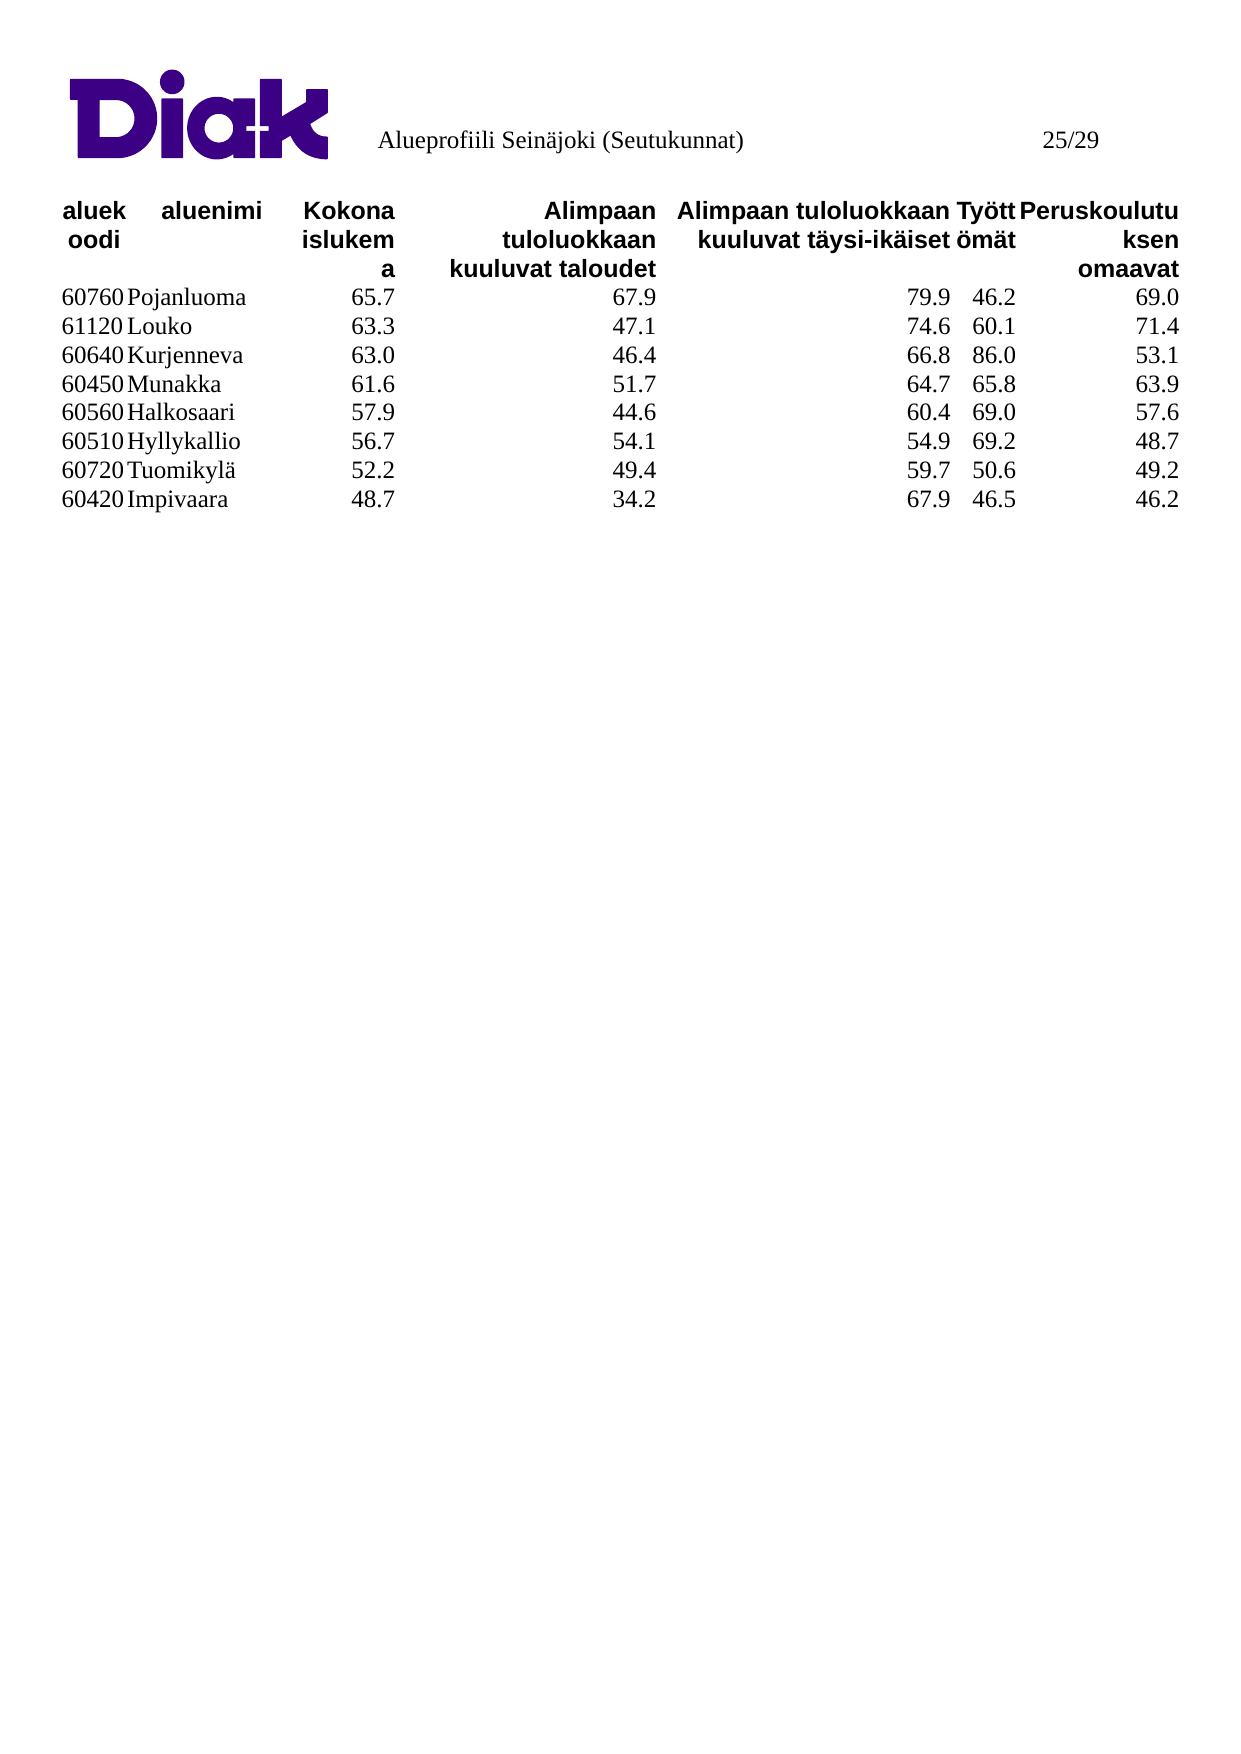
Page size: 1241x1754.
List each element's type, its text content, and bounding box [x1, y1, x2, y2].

table_cell 79.9 [656, 283, 950, 311]
table_cell 60.4 [656, 398, 950, 426]
table_cell 60720 [61, 455, 127, 484]
table_cell 64.7 [656, 369, 950, 397]
table_cell 65.7 [297, 283, 395, 311]
table_cell 61.6 [297, 369, 395, 397]
table_cell 60560 [61, 398, 127, 426]
table_cell 49.4 [395, 455, 656, 484]
table_header Kokonaislukema [297, 196, 395, 282]
table_cell Munakka [127, 369, 297, 397]
table_cell 69.2 [950, 426, 1016, 455]
table_header Peruskoulutuksen omaavat [1016, 196, 1179, 282]
table_cell 60510 [61, 426, 127, 455]
table_cell 60640 [61, 340, 127, 369]
table_cell 48.7 [297, 484, 395, 512]
table_cell 86.0 [950, 340, 1016, 369]
table_cell Louko [127, 311, 297, 340]
table_cell 60.1 [950, 311, 1016, 340]
table_cell 74.6 [656, 311, 950, 340]
table_cell 46.5 [950, 484, 1016, 512]
table_header aluekoodi [61, 196, 127, 282]
table_cell 67.9 [395, 283, 656, 311]
table_cell 60760 [61, 283, 127, 311]
table_cell Kurjenneva [127, 340, 297, 369]
table_cell 61120 [61, 311, 127, 340]
table_cell 63.3 [297, 311, 395, 340]
table_cell Pojanluoma [127, 283, 297, 311]
table_cell 54.1 [395, 426, 656, 455]
table_cell Hyllykallio [127, 426, 297, 455]
table_cell 48.7 [1016, 426, 1179, 455]
table_cell 60420 [61, 484, 127, 512]
table_cell Impivaara [127, 484, 297, 512]
table_cell Halkosaari [127, 398, 297, 426]
table_cell 44.6 [395, 398, 656, 426]
table_header Työttömät [950, 196, 1016, 282]
table_cell 67.9 [656, 484, 950, 512]
table_cell 53.1 [1016, 340, 1179, 369]
table_cell 34.2 [395, 484, 656, 512]
table_cell 46.4 [395, 340, 656, 369]
table_cell 65.8 [950, 369, 1016, 397]
table_cell 51.7 [395, 369, 656, 397]
table_cell 69.0 [950, 398, 1016, 426]
table_cell 50.6 [950, 455, 1016, 484]
table_header Alimpaan tuloluokkaan kuuluvat täysi-ikäiset [656, 196, 950, 282]
table_cell 54.9 [656, 426, 950, 455]
table_cell 56.7 [297, 426, 395, 455]
table_cell 57.9 [297, 398, 395, 426]
table_cell 57.6 [1016, 398, 1179, 426]
table_cell 63.9 [1016, 369, 1179, 397]
table_cell 47.1 [395, 311, 656, 340]
table_cell 46.2 [1016, 484, 1179, 512]
table_cell 52.2 [297, 455, 395, 484]
table_header aluenimi [127, 196, 297, 282]
table_header Alimpaan tuloluokkaan kuuluvat taloudet [395, 196, 656, 282]
table_cell Tuomikylä [127, 455, 297, 484]
table_cell 59.7 [656, 455, 950, 484]
table_cell 69.0 [1016, 283, 1179, 311]
table_cell 49.2 [1016, 455, 1179, 484]
table_cell 63.0 [297, 340, 395, 369]
table_cell 71.4 [1016, 311, 1179, 340]
table_cell 46.2 [950, 283, 1016, 311]
table_cell 66.8 [656, 340, 950, 369]
table_cell 60450 [61, 369, 127, 397]
